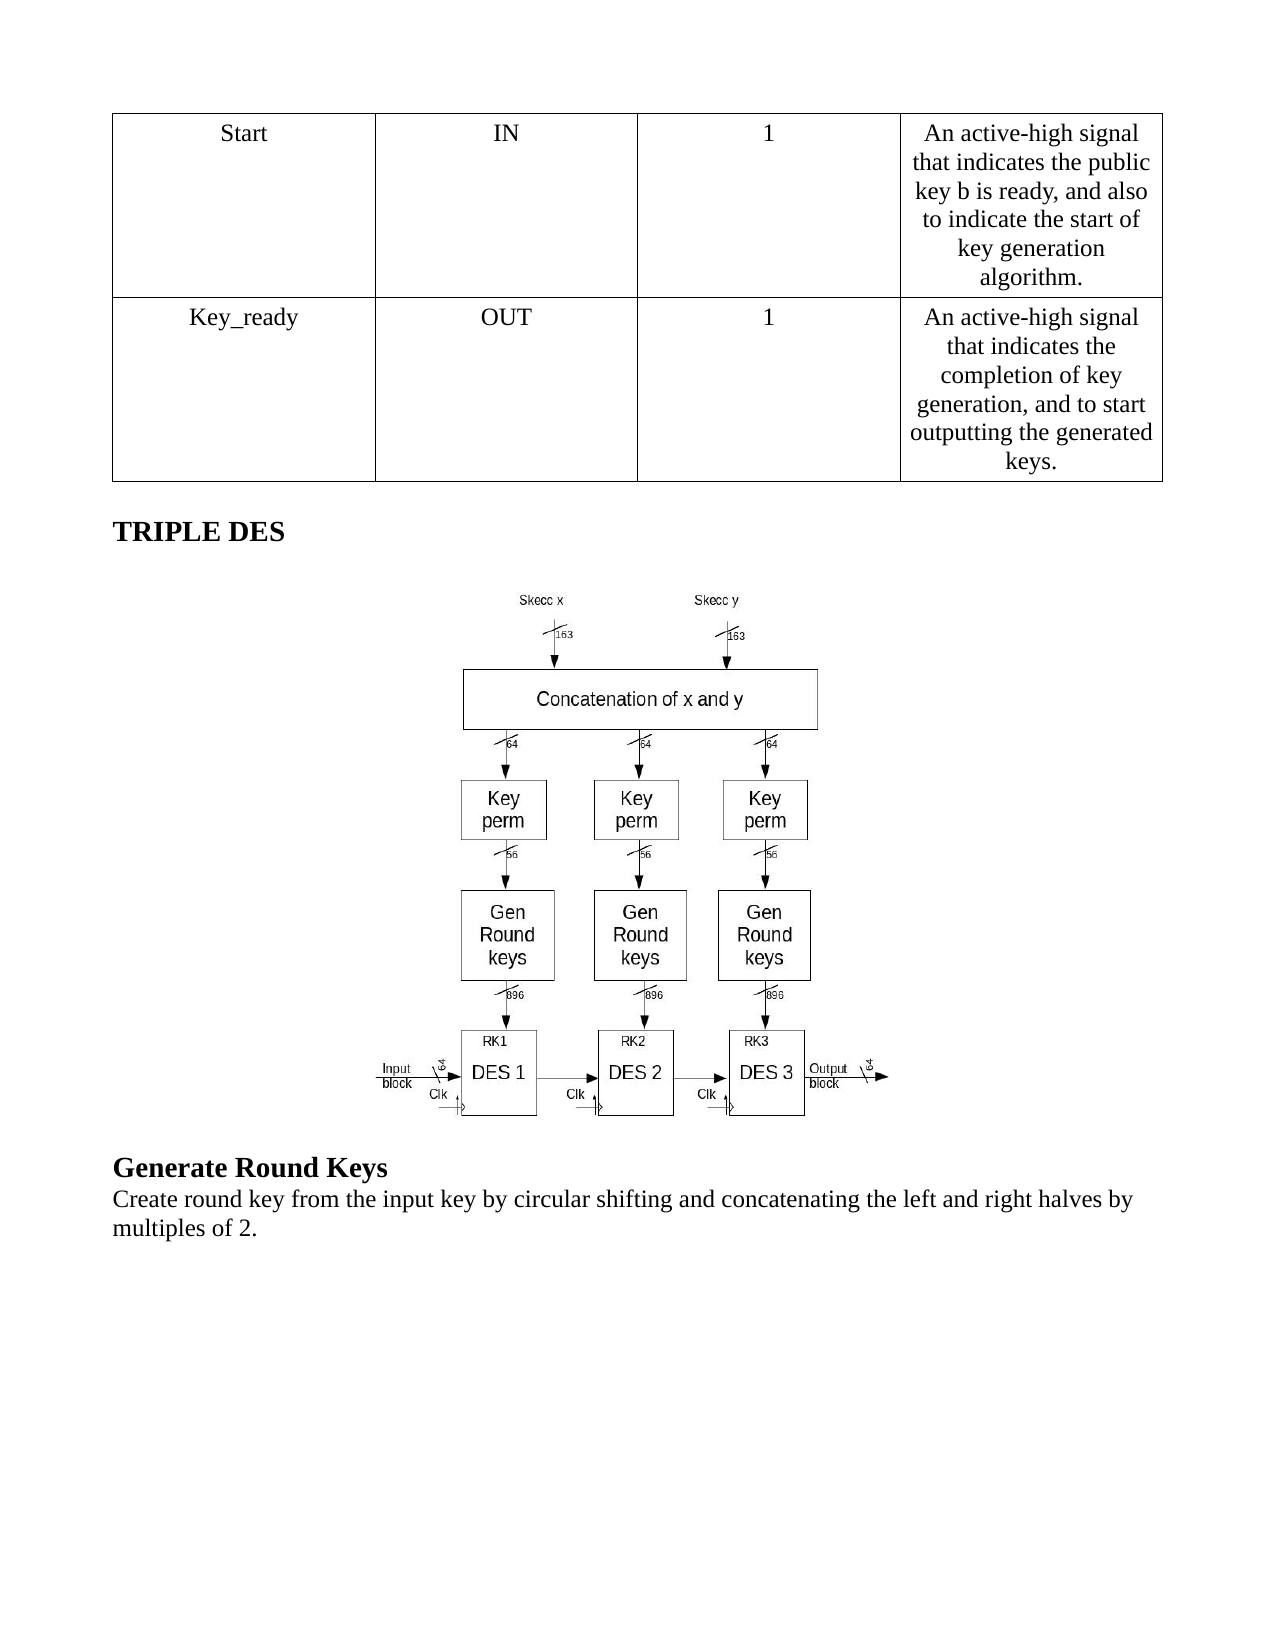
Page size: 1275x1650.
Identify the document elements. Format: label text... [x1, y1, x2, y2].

text Generate Round Keys [112, 1151, 1162, 1184]
text Create round key from the input key by circular shifting and concatenating the left and right halves by multiples of 2. [112, 1184, 1162, 1242]
table_cell 1 [638, 114, 900, 297]
table_cell An active-high signal that indicates the completion of key generation, and to start outputting the generated keys. [901, 298, 1162, 481]
table_cell Start [113, 114, 375, 297]
table_cell IN [376, 114, 637, 297]
table_cell 1 [638, 298, 900, 481]
table_cell An active-high signal that indicates the public key b is ready, and also to indicate the start of key generation algorithm. [901, 114, 1162, 297]
picture [350, 565, 925, 1117]
table_cell Key_ready [113, 298, 375, 481]
text TRIPLE DES [112, 514, 1162, 548]
table_cell OUT [376, 298, 637, 481]
